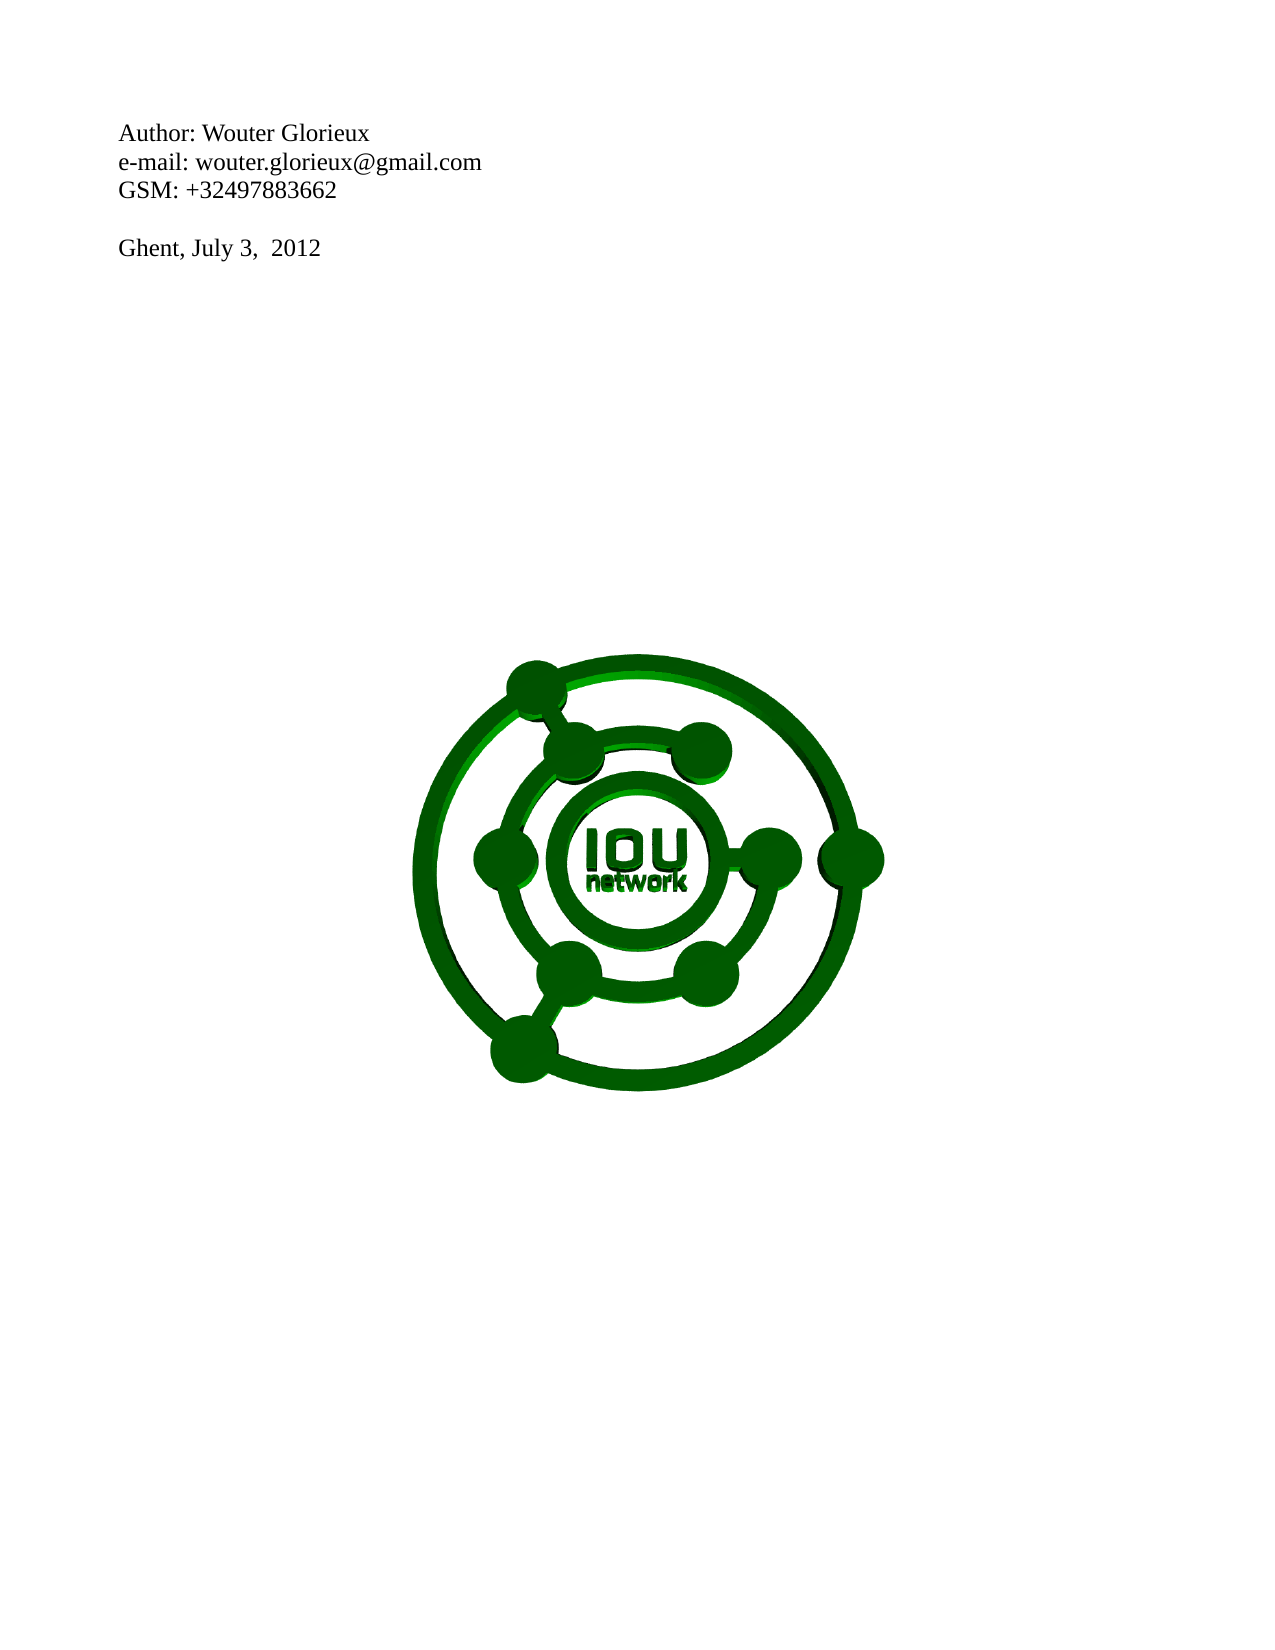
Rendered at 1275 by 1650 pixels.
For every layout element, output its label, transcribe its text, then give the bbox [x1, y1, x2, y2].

picture [118, 472, 1157, 1252]
text Ghent, July 3, 2012 [118, 233, 1157, 262]
text GSM: +32497883662 [118, 176, 1157, 204]
text Author: Wouter Glorieux [118, 118, 1157, 147]
text e-mail: wouter.glorieux@gmail.com [118, 147, 1157, 176]
